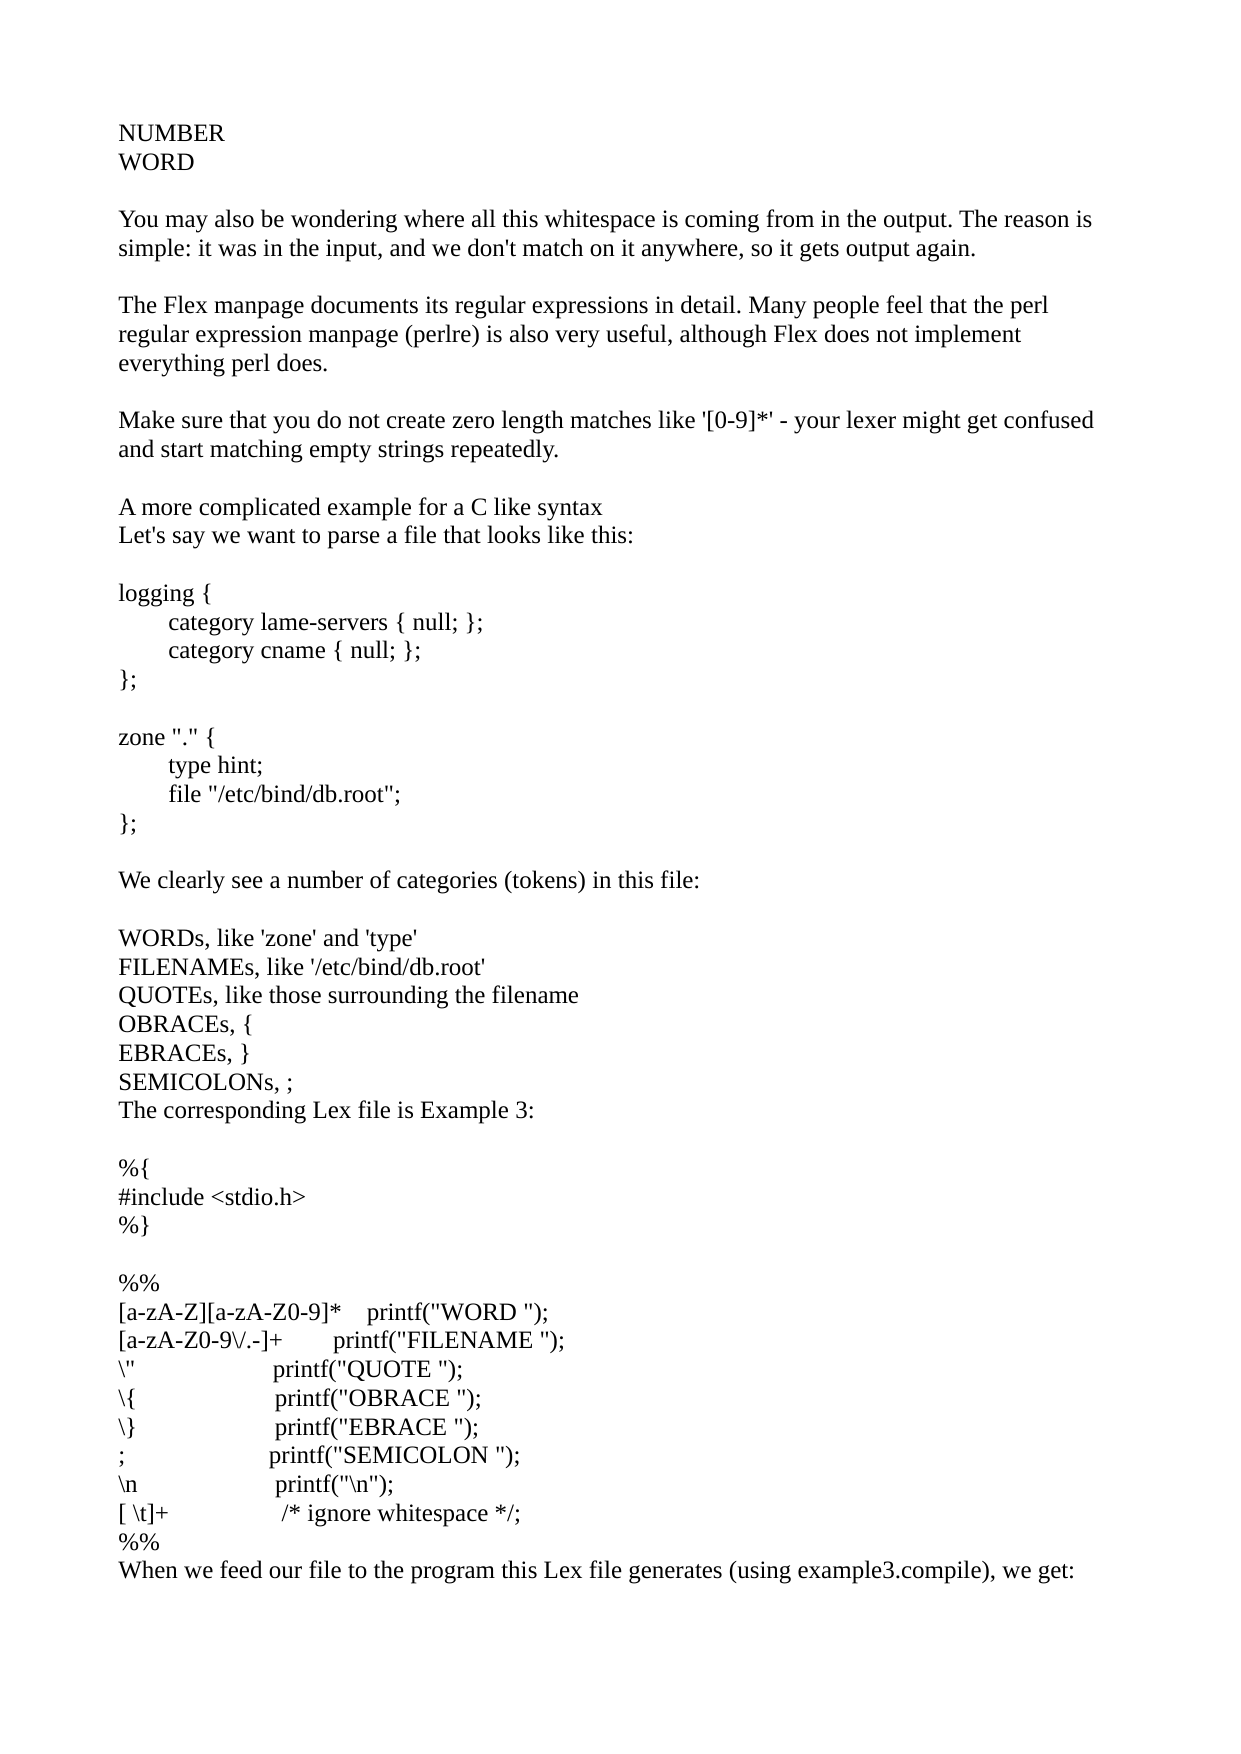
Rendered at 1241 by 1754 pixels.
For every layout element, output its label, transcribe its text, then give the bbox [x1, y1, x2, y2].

text }; [118, 664, 1122, 693]
text category cname { null; }; [118, 636, 1122, 664]
text logging { [118, 578, 1122, 607]
text When we feed our file to the program this Lex file generates (using example3.compile), we get: [118, 1556, 1122, 1584]
text Make sure that you do not create zero length matches like '[0-9]*' - your lexer might get confused and start matching empty strings repeatedly. [118, 406, 1122, 463]
text type hint; [118, 751, 1122, 779]
text [a-zA-Z][a-zA-Z0-9]* printf("WORD "); [118, 1297, 1122, 1326]
text SEMICOLONs, ; [118, 1067, 1122, 1096]
text The corresponding Lex file is Example 3: [118, 1096, 1122, 1124]
text %% [118, 1527, 1122, 1556]
text \n printf("\n"); [118, 1469, 1122, 1498]
text category lame-servers { null; }; [118, 607, 1122, 636]
text %} [118, 1211, 1122, 1239]
text #include <stdio.h> [118, 1182, 1122, 1211]
text FILENAMEs, like '/etc/bind/db.root' [118, 952, 1122, 981]
text [ \t]+ /* ignore whitespace */; [118, 1498, 1122, 1527]
text zone "." { [118, 722, 1122, 751]
text }; [118, 808, 1122, 837]
text The Flex manpage documents its regular expressions in detail. Many people feel that the perl regular expression manpage (perlre) is also very useful, although Flex does not implement everything perl does. [118, 291, 1122, 377]
text %% [118, 1268, 1122, 1297]
text QUOTEs, like those surrounding the filename [118, 981, 1122, 1009]
text A more complicated example for a C like syntax [118, 492, 1122, 521]
text \{ printf("OBRACE "); [118, 1383, 1122, 1412]
text \} printf("EBRACE "); [118, 1412, 1122, 1441]
text You may also be wondering where all this whitespace is coming from in the output. The reason is simple: it was in the input, and we don't match on it anywhere, so it gets output again. [118, 204, 1122, 262]
text file "/etc/bind/db.root"; [118, 779, 1122, 808]
text NUMBER [118, 118, 1122, 147]
text \" printf("QUOTE "); [118, 1354, 1122, 1383]
text %{ [118, 1153, 1122, 1182]
text ; printf("SEMICOLON "); [118, 1441, 1122, 1469]
text OBRACEs, { [118, 1009, 1122, 1038]
text We clearly see a number of categories (tokens) in this file: [118, 866, 1122, 894]
text WORD [118, 147, 1122, 176]
text EBRACEs, } [118, 1038, 1122, 1067]
text [a-zA-Z0-9\/.-]+ printf("FILENAME "); [118, 1326, 1122, 1354]
text WORDs, like 'zone' and 'type' [118, 923, 1122, 952]
text Let's say we want to parse a file that looks like this: [118, 521, 1122, 549]
